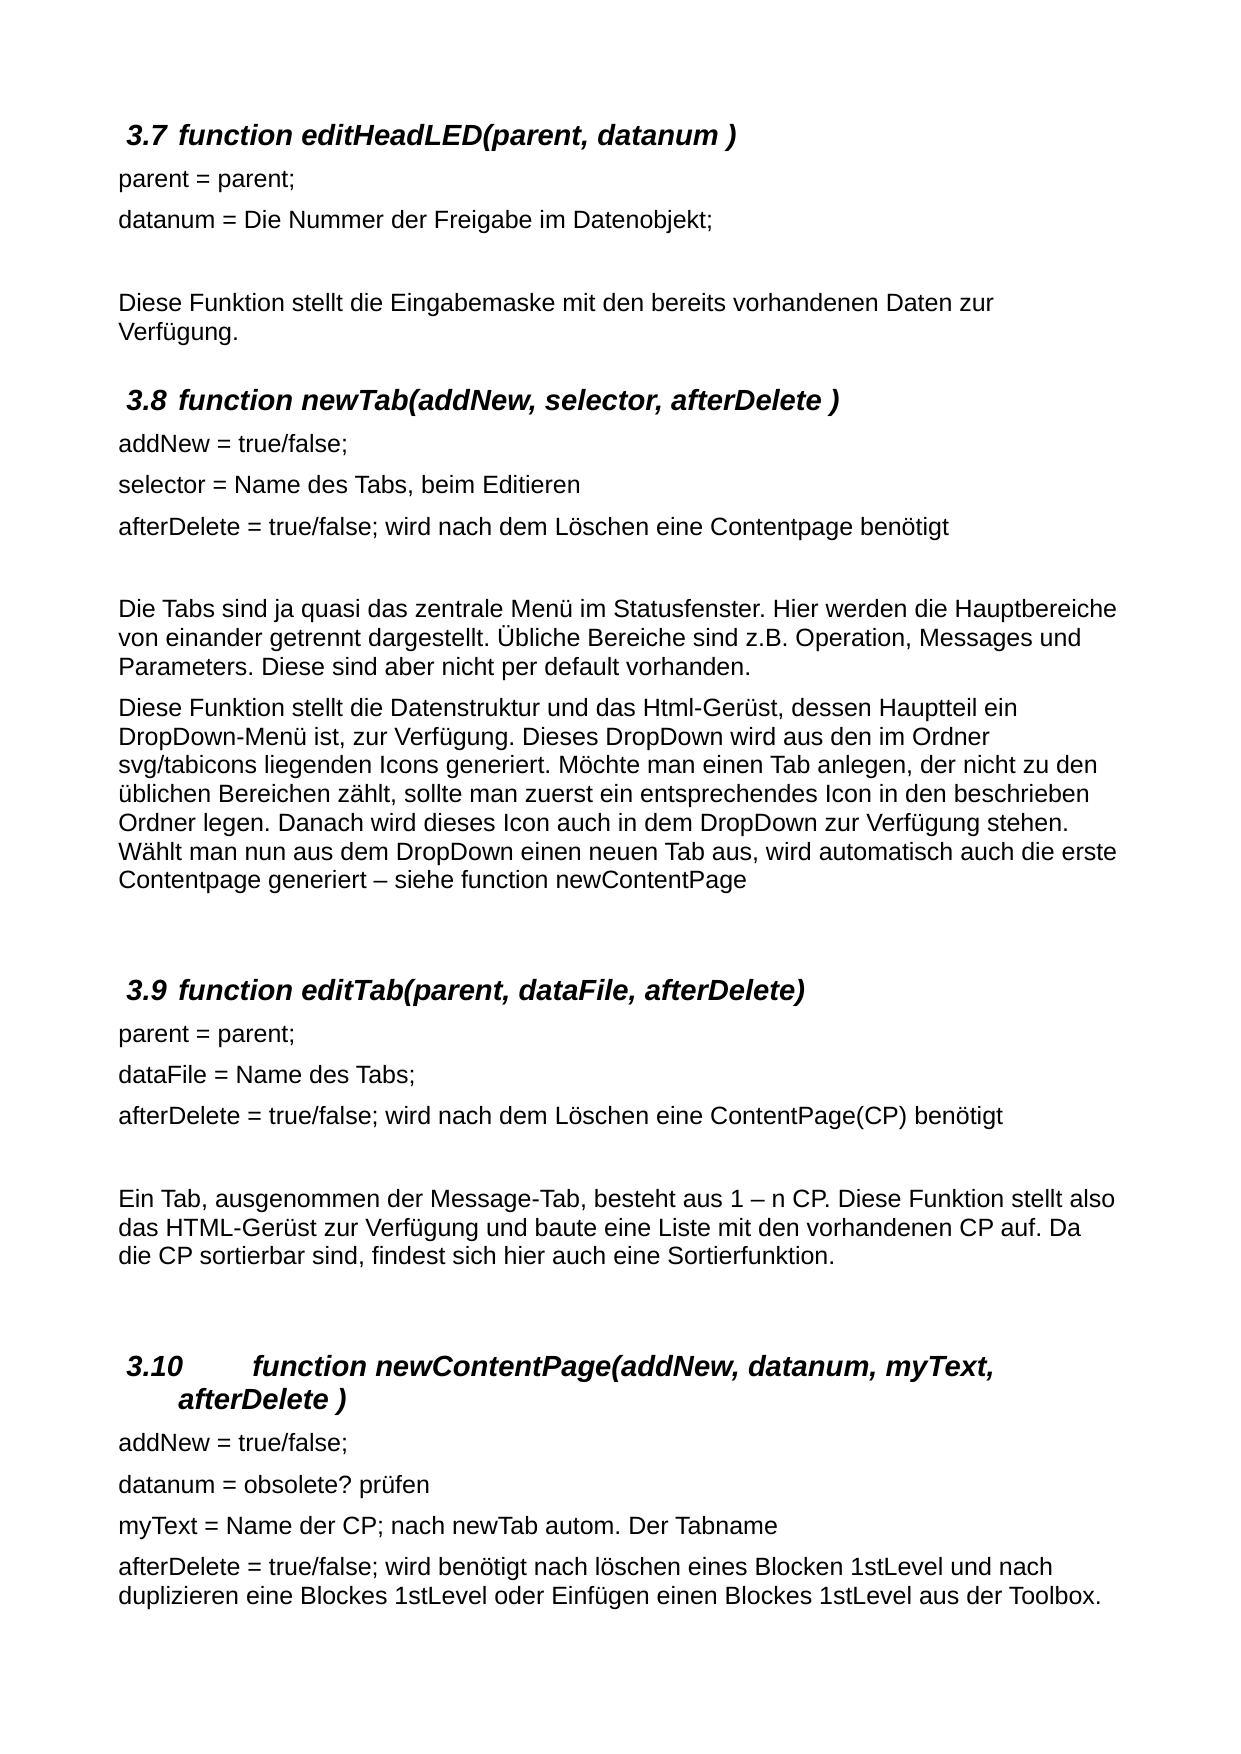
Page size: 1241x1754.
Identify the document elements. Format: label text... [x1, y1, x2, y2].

text parent = parent; [118, 164, 1122, 193]
subtitle function newTab(addNew, selector, afterDelete ) [118, 383, 1122, 416]
text datanum = Die Nummer der Freigabe im Datenobjekt; [118, 205, 1122, 234]
text parent = parent; [118, 1019, 1122, 1047]
subtitle function editHeadLED(parent, datanum ) [118, 118, 1122, 152]
subtitle function newContentPage(addNew, datanum, myText, afterDelete ) [118, 1349, 1122, 1416]
subtitle function editTab(parent, dataFile, afterDelete) [118, 973, 1122, 1006]
text selector = Name des Tabs, beim Editieren [118, 470, 1122, 499]
text afterDelete = true/false; wird benötigt nach löschen eines Blocken 1stLevel und nach duplizieren eine Blockes 1stLevel oder Einfügen einen Blockes 1stLevel aus der Toolbox. [118, 1552, 1122, 1609]
text Diese Funktion stellt die Eingabemaske mit den bereits vorhandenen Daten zur Verfügung. [118, 288, 1122, 345]
text Ein Tab, ausgenommen der Message-Tab, besteht aus 1 – n CP. Diese Funktion stellt also das HTML-Gerüst zur Verfügung und baute eine Liste mit den vorhandenen CP auf. Da die CP sortierbar sind, findest sich hier auch eine Sortierfunktion. [118, 1184, 1122, 1270]
text dataFile = Name des Tabs; [118, 1060, 1122, 1089]
text addNew = true/false; [118, 429, 1122, 458]
text Die Tabs sind ja quasi das zentrale Menü im Statusfenster. Hier werden die Hauptbereiche von einander getrennt dargestellt. Übliche Bereiche sind z.B. Operation, Messages und Parameters. Diese sind aber nicht per default vorhanden. [118, 594, 1122, 680]
text afterDelete = true/false; wird nach dem Löschen eine Contentpage benötigt [118, 511, 1122, 540]
text Diese Funktion stellt die Datenstruktur und das Html-Gerüst, dessen Hauptteil ein DropDown-Menü ist, zur Verfügung. Dieses DropDown wird aus den im Ordner svg/tabicons liegenden Icons generiert. Möchte man einen Tab anlegen, der nicht zu den üblichen Bereichen zählt, sollte man zuerst ein entsprechendes Icon in den beschrieben Ordner legen. Danach wird dieses Icon auch in dem DropDown zur Verfügung stehen. Wählt man nun aus dem DropDown einen neuen Tab aus, wird automatisch auch die erste Contentpage generiert – siehe function newContentPage [118, 693, 1122, 894]
text datanum = obsolete? prüfen [118, 1469, 1122, 1498]
text afterDelete = true/false; wird nach dem Löschen eine ContentPage(CP) benötigt [118, 1101, 1122, 1130]
text myText = Name der CP; nach newTab autom. Der Tabname [118, 1511, 1122, 1539]
text addNew = true/false; [118, 1428, 1122, 1457]
